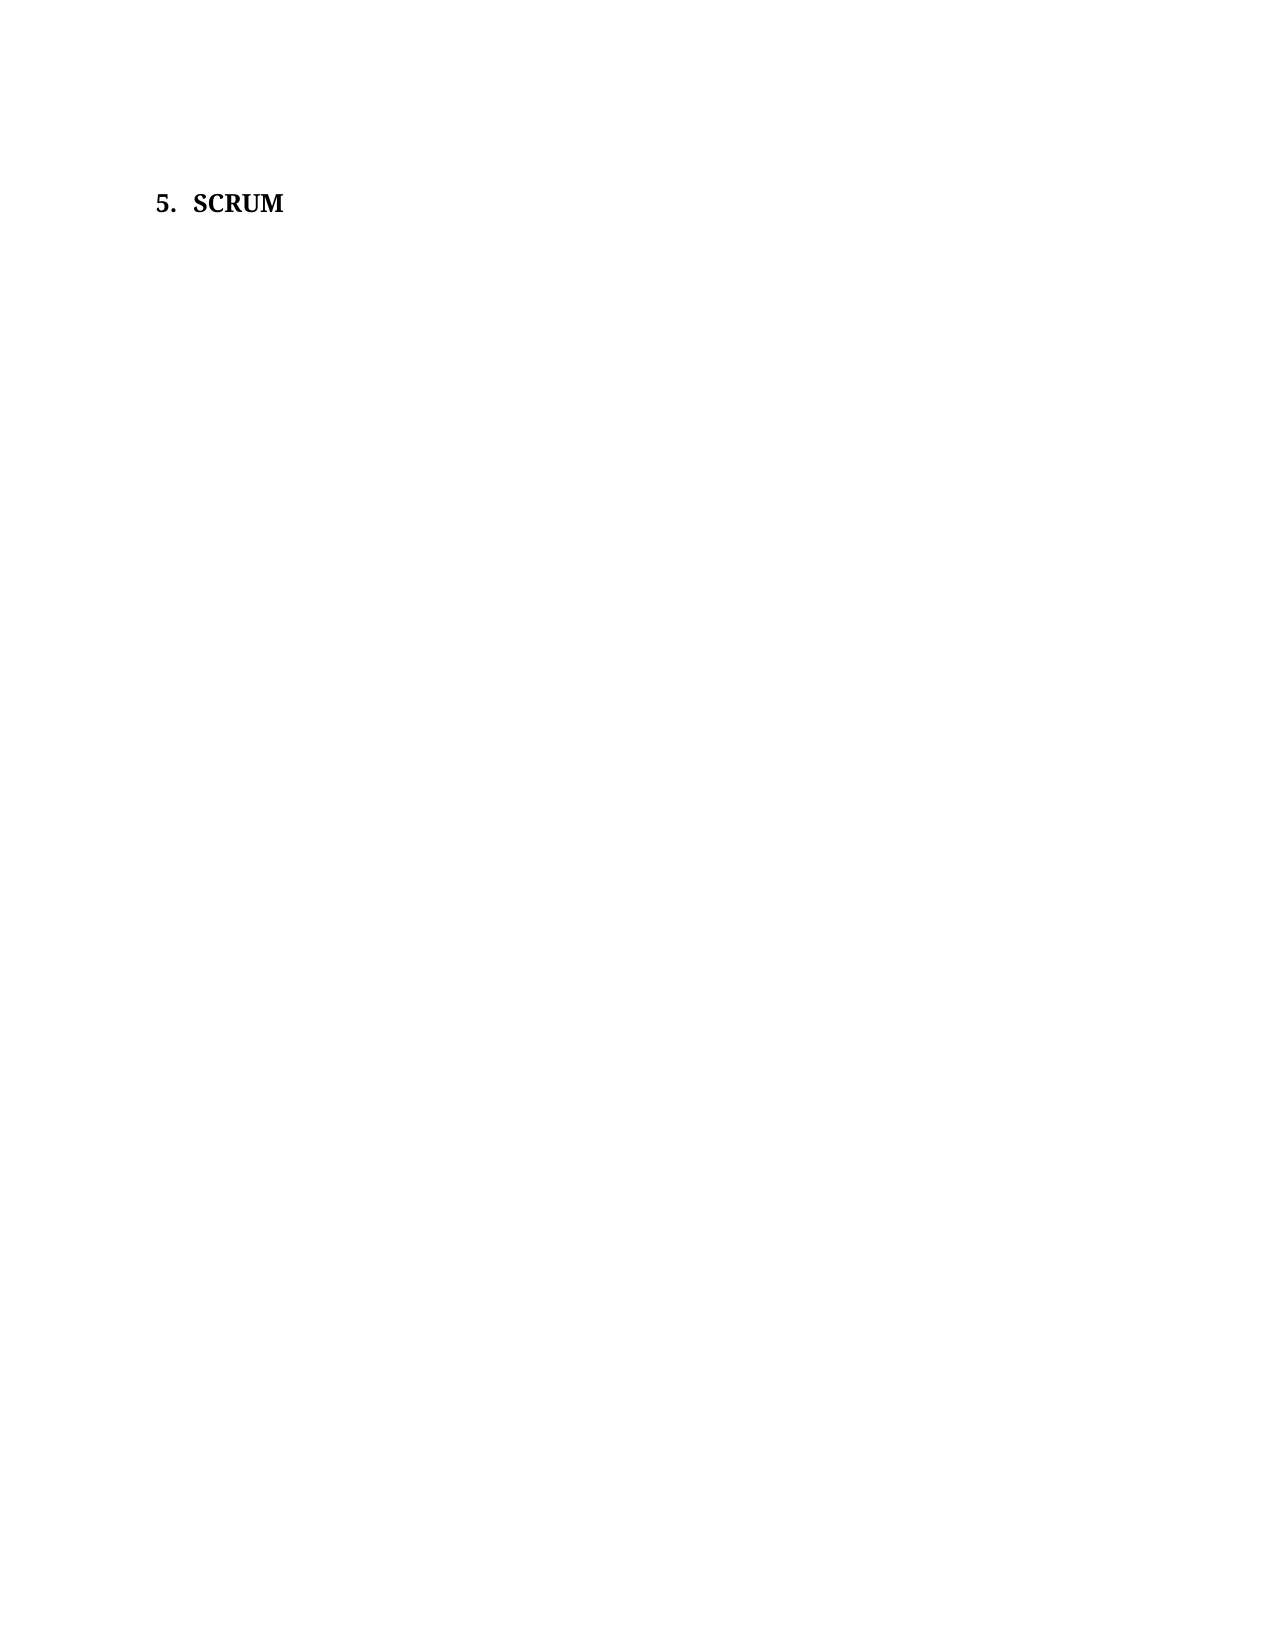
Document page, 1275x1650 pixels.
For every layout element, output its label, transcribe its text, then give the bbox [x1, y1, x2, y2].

list SCRUM [156, 186, 1157, 220]
